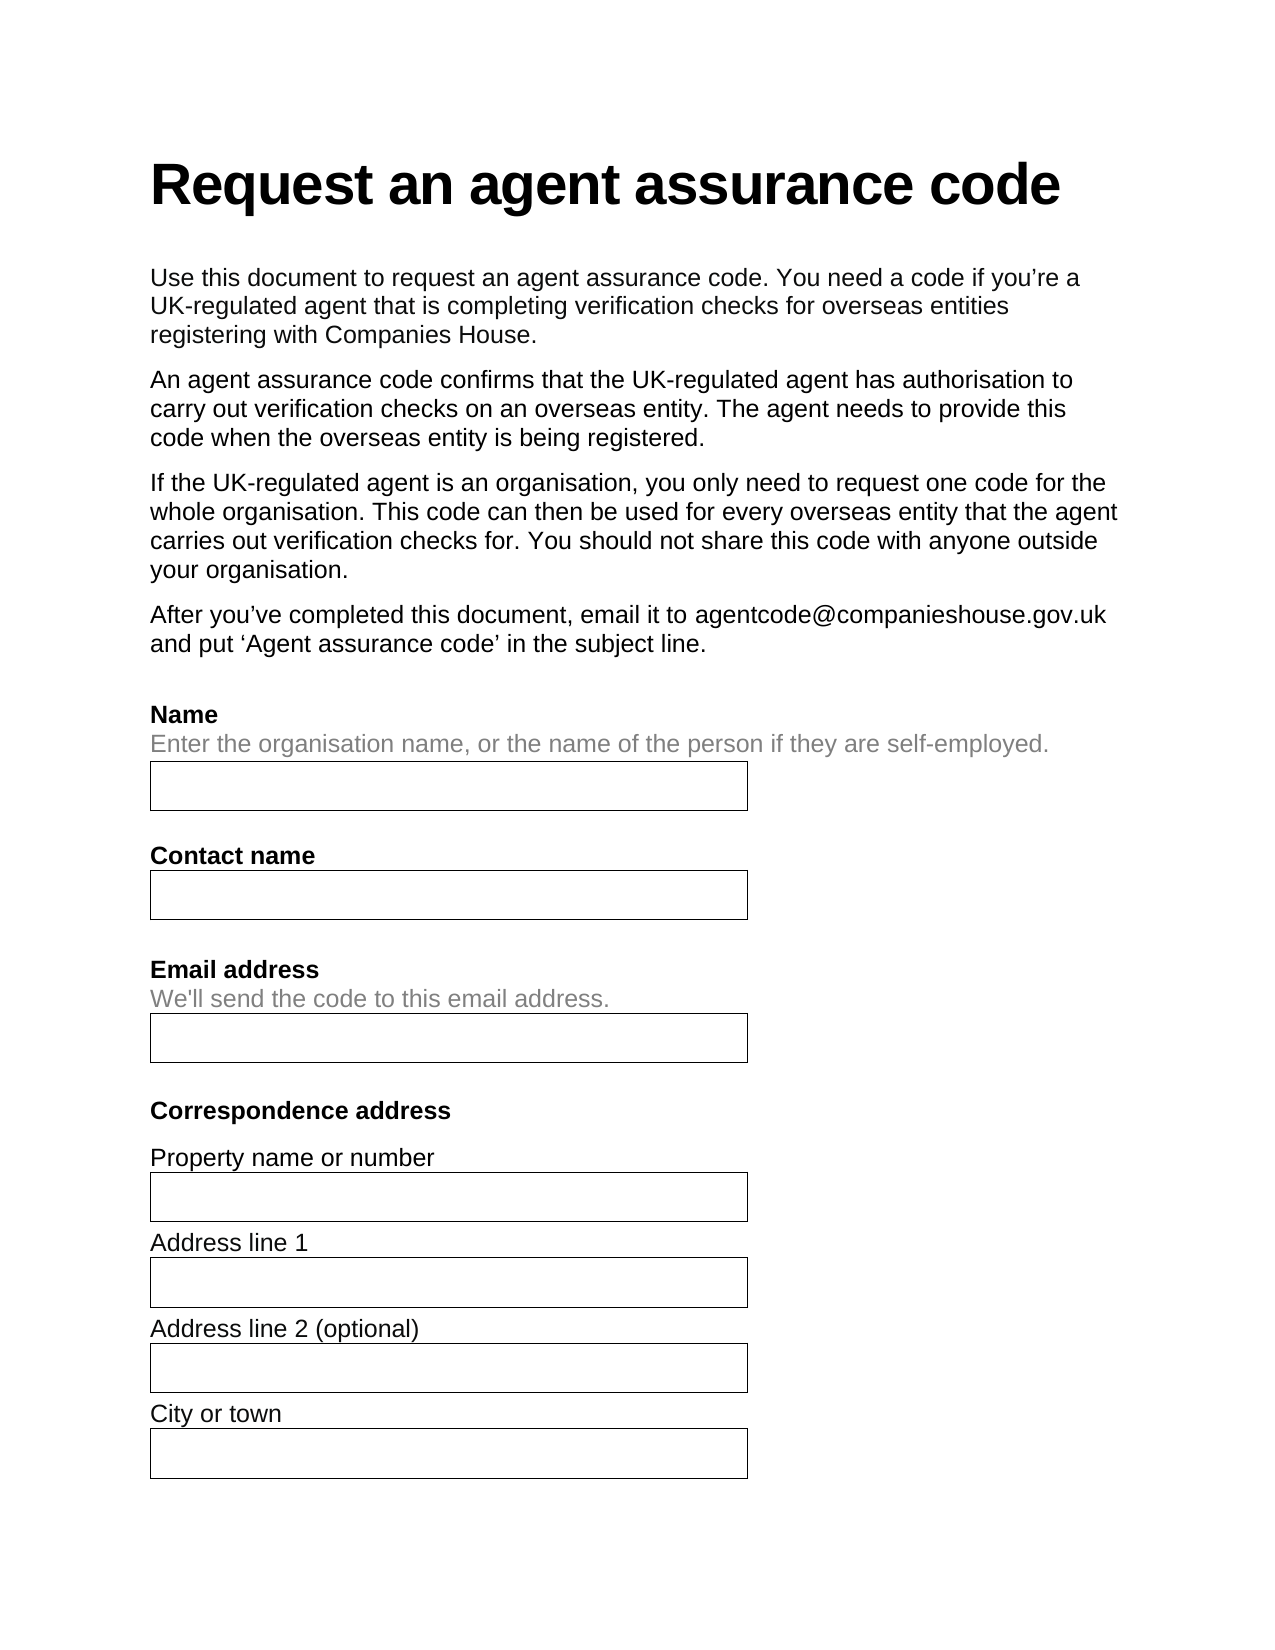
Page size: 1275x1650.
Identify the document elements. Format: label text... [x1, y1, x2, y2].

text Enter the organisation name, or the name of the person if they are self-employed. [150, 729, 1125, 758]
text An agent assurance code confirms that the UK-regulated agent has authorisation to carry out verification checks on an overseas entity. The agent needs to provide this code when the overseas entity is being registered. [150, 365, 1125, 452]
text After you’ve completed this document, email it to agentcode@companieshouse.gov.uk and put ‘Agent assurance code’ in the subject line. [150, 600, 1125, 657]
text If the UK-regulated agent is an organisation, you only need to request one code for the whole organisation. This code can then be used for every overseas entity that the agent carries out verification checks for. You should not share this code with anyone outside your organisation. [150, 468, 1125, 583]
text Address line 1 [150, 1228, 1125, 1257]
text Email address We'll send the code to this email address. [150, 955, 1125, 1013]
text Contact name [150, 841, 1125, 870]
text Property name or number [150, 1143, 1125, 1172]
text City or town [150, 1399, 1125, 1428]
text Name [150, 701, 1125, 729]
text Correspondence address [150, 1096, 1125, 1125]
text Address line 2 (optional) [150, 1314, 1125, 1343]
text Use this document to request an agent assurance code. You need a code if you’re a UK-regulated agent that is completing verification checks for overseas entities registering with Companies House. [150, 262, 1125, 349]
title Request an agent assurance code [150, 150, 1125, 217]
